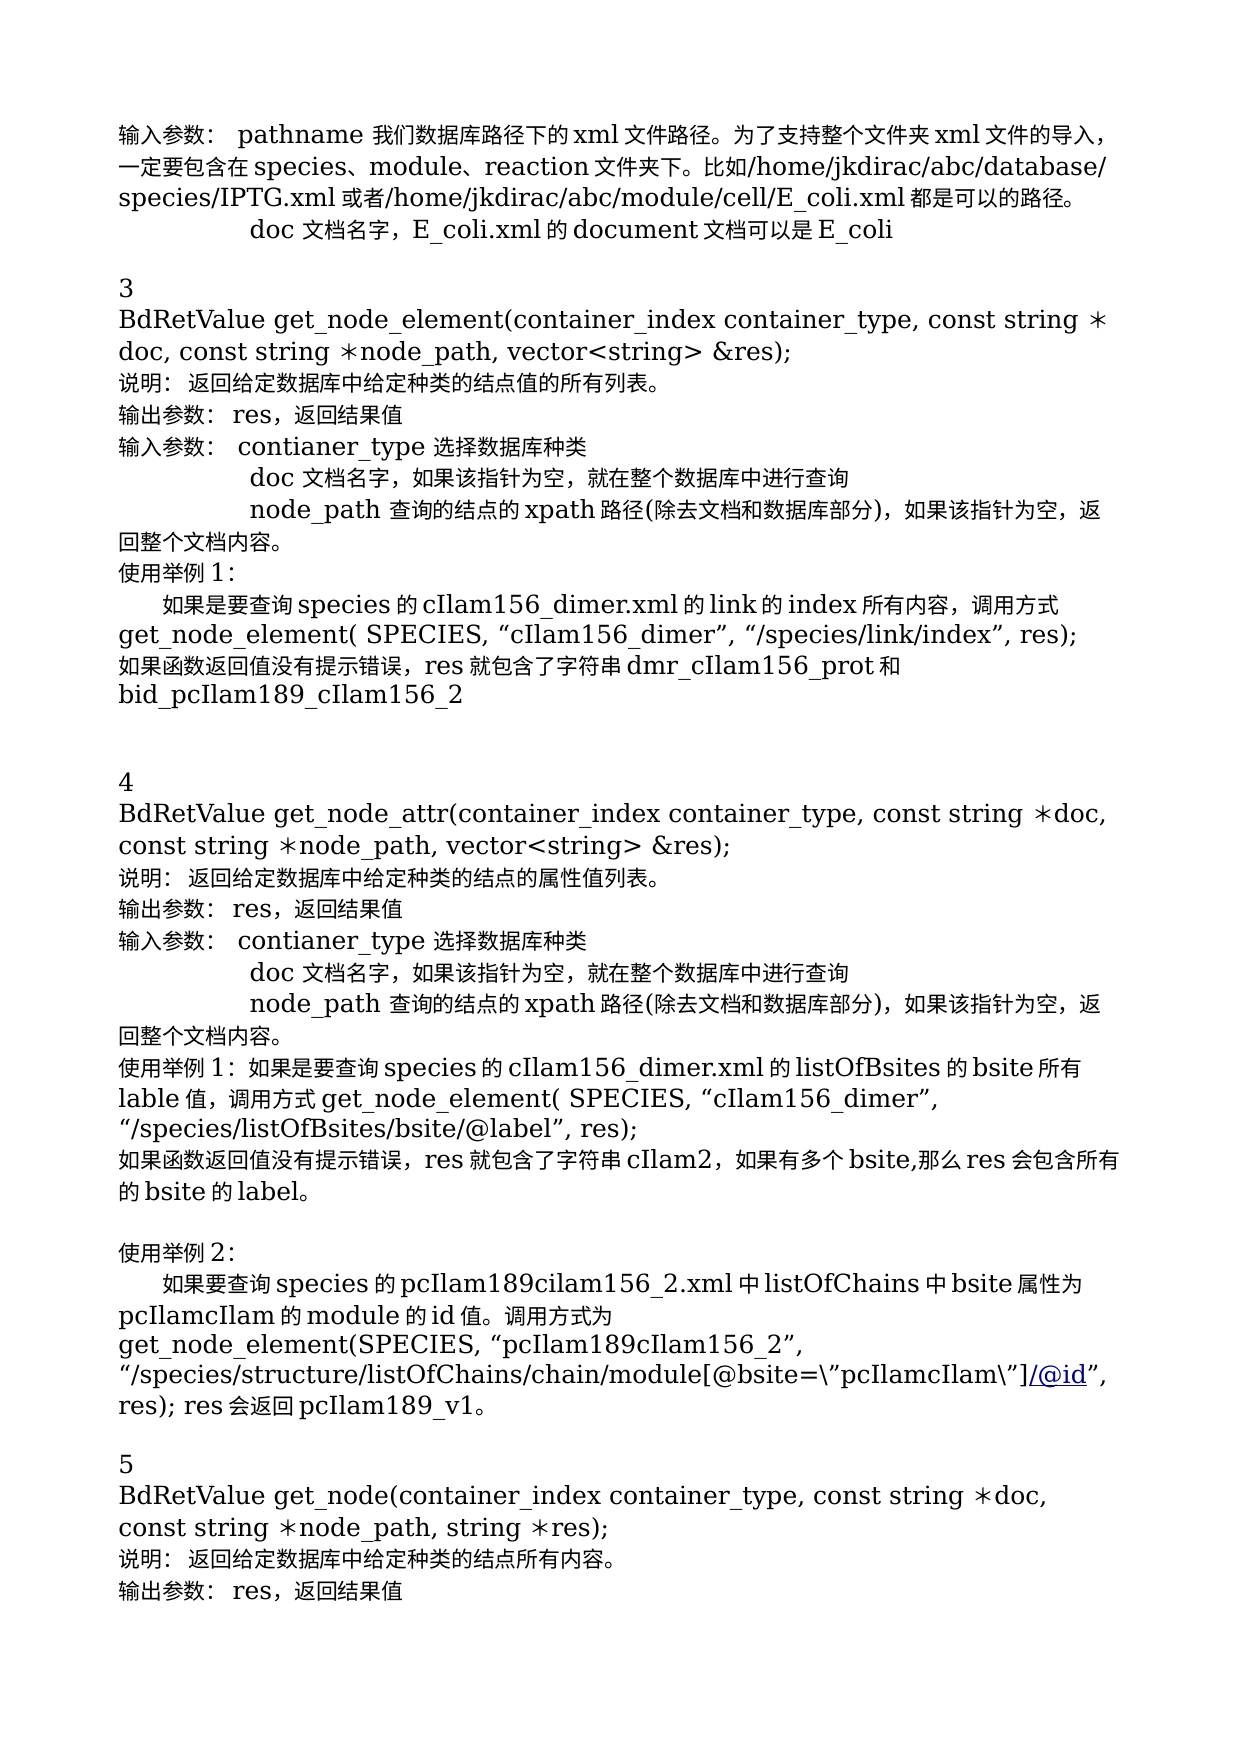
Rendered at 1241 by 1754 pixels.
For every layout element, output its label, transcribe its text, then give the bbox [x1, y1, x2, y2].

text 说明： 返回给定数据库中给定种类的结点的属性值列表。 [118, 861, 1122, 892]
text 使用举例1： [118, 556, 1122, 588]
text 输出参数： res，返回结果值 [118, 892, 1122, 924]
text 输出参数： res，返回结果值 [118, 398, 1122, 430]
text 4 [118, 768, 1122, 797]
text node_path 查询的结点的xpath路径(除去文档和数据库部分)，如果该指针为空，返回整个文档内容。 [118, 987, 1122, 1051]
text node_path 查询的结点的xpath路径(除去文档和数据库部分)，如果该指针为空，返回整个文档内容。 [118, 493, 1122, 556]
text 输入参数： contianer_type 选择数据库种类 [118, 430, 1122, 461]
text 5 [118, 1450, 1122, 1479]
text get_node_element(SPECIES, “pcIlam189cIlam156_2”, “/species/structure/listOfChains/chain/module[@bsite=\”pcIlamcIlam\”]/@id”, res); res会返回pcIlam189_v1。 [118, 1331, 1122, 1421]
text 如果要查询species的pcIlam189cilam156_2.xml中listOfChains中bsite属性为pcIlamcIlam的module的id值。调用方式为 [118, 1267, 1122, 1331]
text 说明： 返回给定数据库中给定种类的结点所有内容。 [118, 1542, 1122, 1574]
text doc 文档名字，E_coli.xml的document文档可以是E_coli [118, 213, 1122, 245]
text 输出参数： res，返回结果值 [118, 1574, 1122, 1606]
text 输入参数： pathname 我们数据库路径下的xml文件路径。为了支持整个文件夹xml文件的导入，一定要包含在species、module、reaction文件夹下。比如/home/jkdirac/abc/database/species/IPTG.xml或者/home/jkdirac/abc/module/cell/E_coli.xml都是可以的路径。 [118, 118, 1122, 213]
text 3 [118, 274, 1122, 303]
text 使用举例1：如果是要查询species的cIlam156_dimer.xml的listOfBsites的bsite所有lable值，调用方式 get_node_element( SPECIES, “cIlam156_dimer”, “/species/listOfBsites/bsite/@label”, res); [118, 1051, 1122, 1143]
text 说明： 返回给定数据库中给定种类的结点值的所有列表。 [118, 366, 1122, 398]
text 如果函数返回值没有提示错误，res就包含了字符串cIlam2，如果有多个bsite,那么res会包含所有的bsite的label。 [118, 1143, 1122, 1206]
text BdRetValue get_node(container_index container_type, const string ＊doc, const string ＊node_path, string ＊res); [118, 1479, 1122, 1542]
text doc 文档名字，如果该指针为空，就在整个数据库中进行查询 [118, 461, 1122, 493]
text 如果函数返回值没有提示错误，res就包含了字符串dmr_cIlam156_prot和bid_pcIlam189_cIlam156_2 [118, 649, 1122, 710]
text BdRetValue get_node_attr(container_index container_type, const string ＊doc, const string ＊node_path, vector<string> &res); [118, 797, 1122, 861]
text 如果是要查询species的cIlam156_dimer.xml的link的index所有内容，调用方式 get_node_element( SPECIES, “cIlam156_dimer”, “/species/link/index”, res); [118, 588, 1122, 649]
text 输入参数： contianer_type 选择数据库种类 [118, 924, 1122, 956]
text doc 文档名字，如果该指针为空，就在整个数据库中进行查询 [118, 956, 1122, 987]
text 使用举例2： [118, 1236, 1122, 1267]
text BdRetValue get_node_element(container_index container_type, const string ＊doc, const string ＊node_path, vector<string> &res); [118, 303, 1122, 366]
